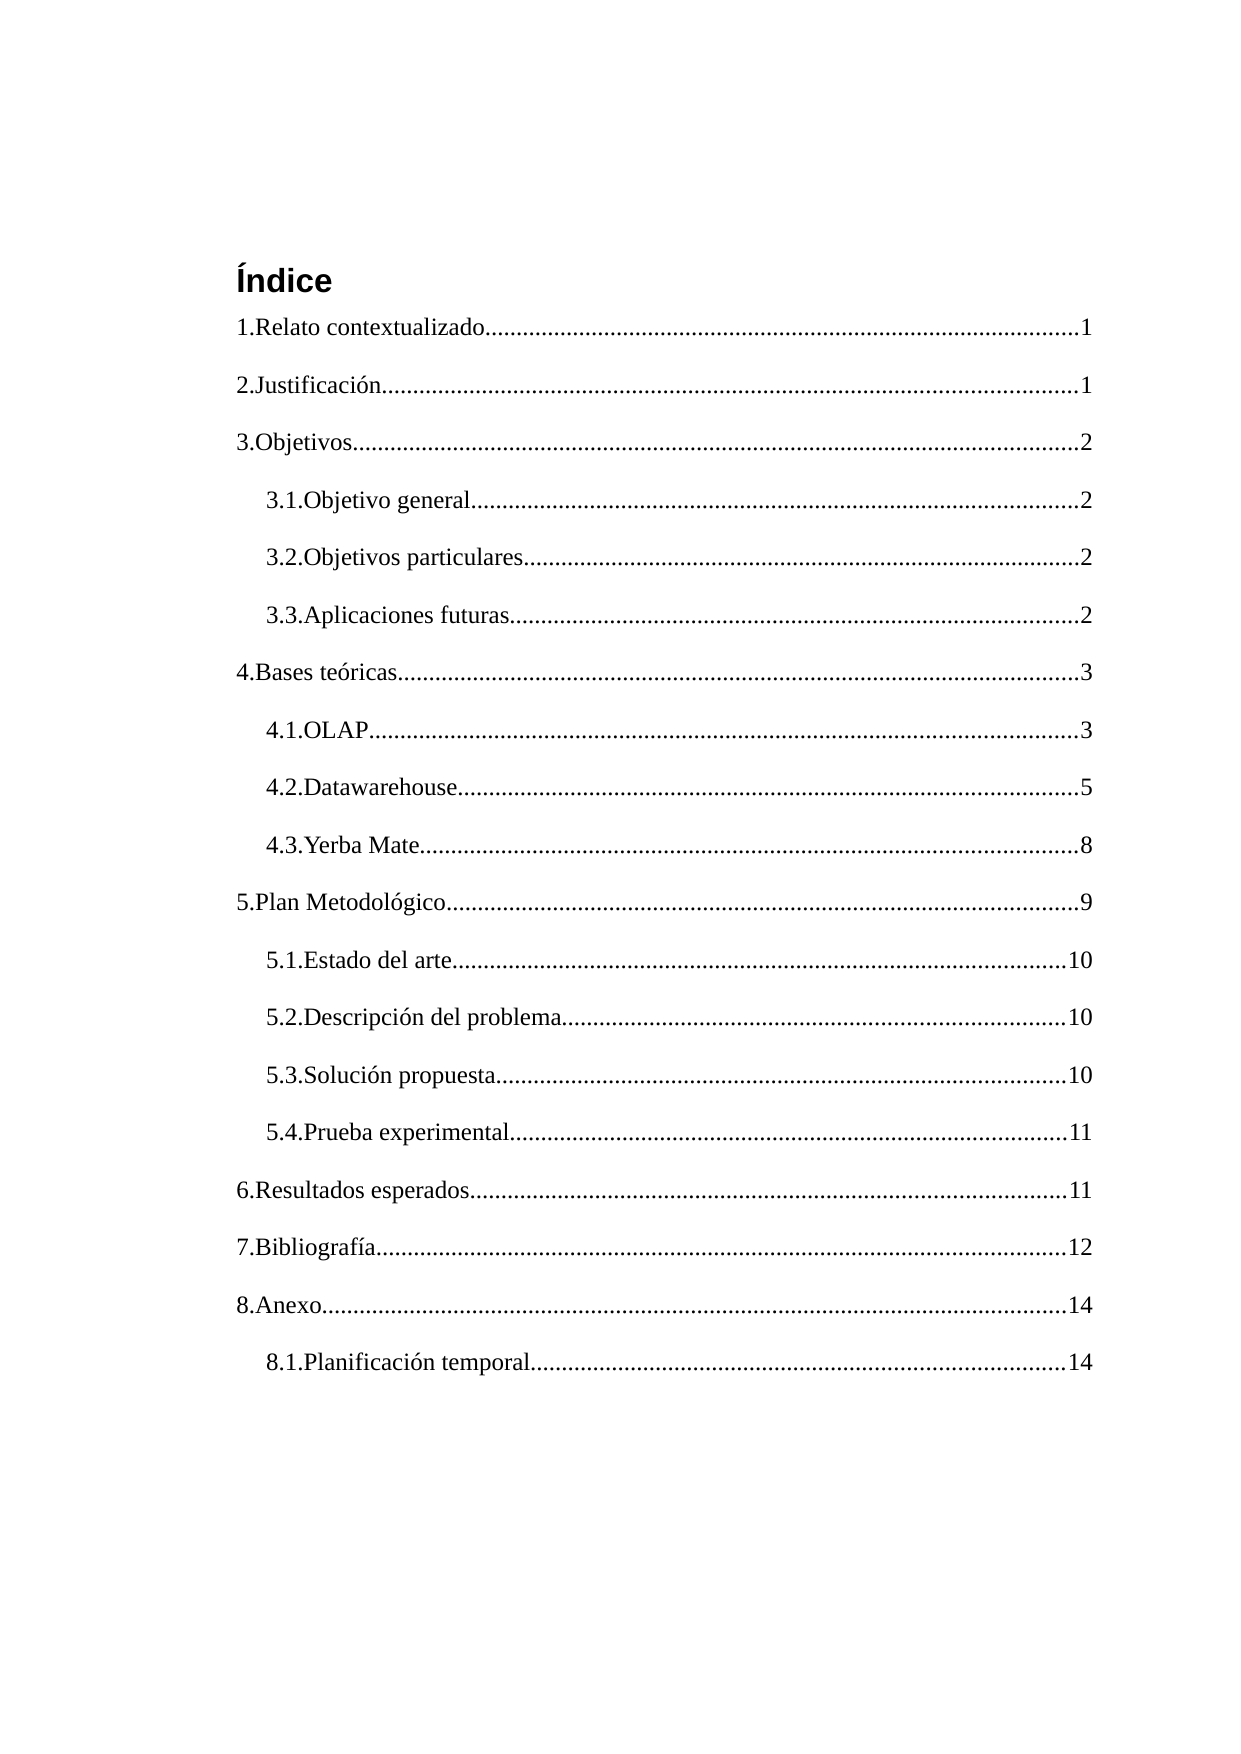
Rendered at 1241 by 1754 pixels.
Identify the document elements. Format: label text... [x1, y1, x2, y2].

text 3.Objetivos 2 [236, 427, 1093, 456]
text 7.Bibliografía 12 [236, 1232, 1093, 1261]
text 5.4.Prueba experimental 11 [266, 1117, 1093, 1146]
text 4.2.Datawarehouse 5 [266, 772, 1093, 801]
text 6.Resultados esperados 11 [236, 1175, 1093, 1203]
text 3.1.Objetivo general 2 [266, 485, 1093, 513]
text 4.Bases teóricas 3 [236, 657, 1093, 686]
text 3.3.Aplicaciones futuras 2 [266, 600, 1093, 628]
text 3.2.Objetivos particulares 2 [266, 542, 1093, 571]
text 5.1.Estado del arte 10 [266, 945, 1093, 973]
text 5.2.Descripción del problema 10 [266, 1002, 1093, 1031]
text 2.Justificación 1 [236, 370, 1093, 398]
text 4.3.Yerba Mate 8 [266, 830, 1093, 858]
text 4.1.OLAP 3 [266, 715, 1093, 743]
text 8.1.Planificación temporal 14 [266, 1347, 1093, 1376]
subtitle Índice [236, 261, 1093, 300]
text 5.Plan Metodológico 9 [236, 887, 1093, 916]
text 8.Anexo 14 [236, 1290, 1093, 1318]
text 5.3.Solución propuesta 10 [266, 1060, 1093, 1088]
text 1.Relato contextualizado 1 [236, 312, 1093, 341]
